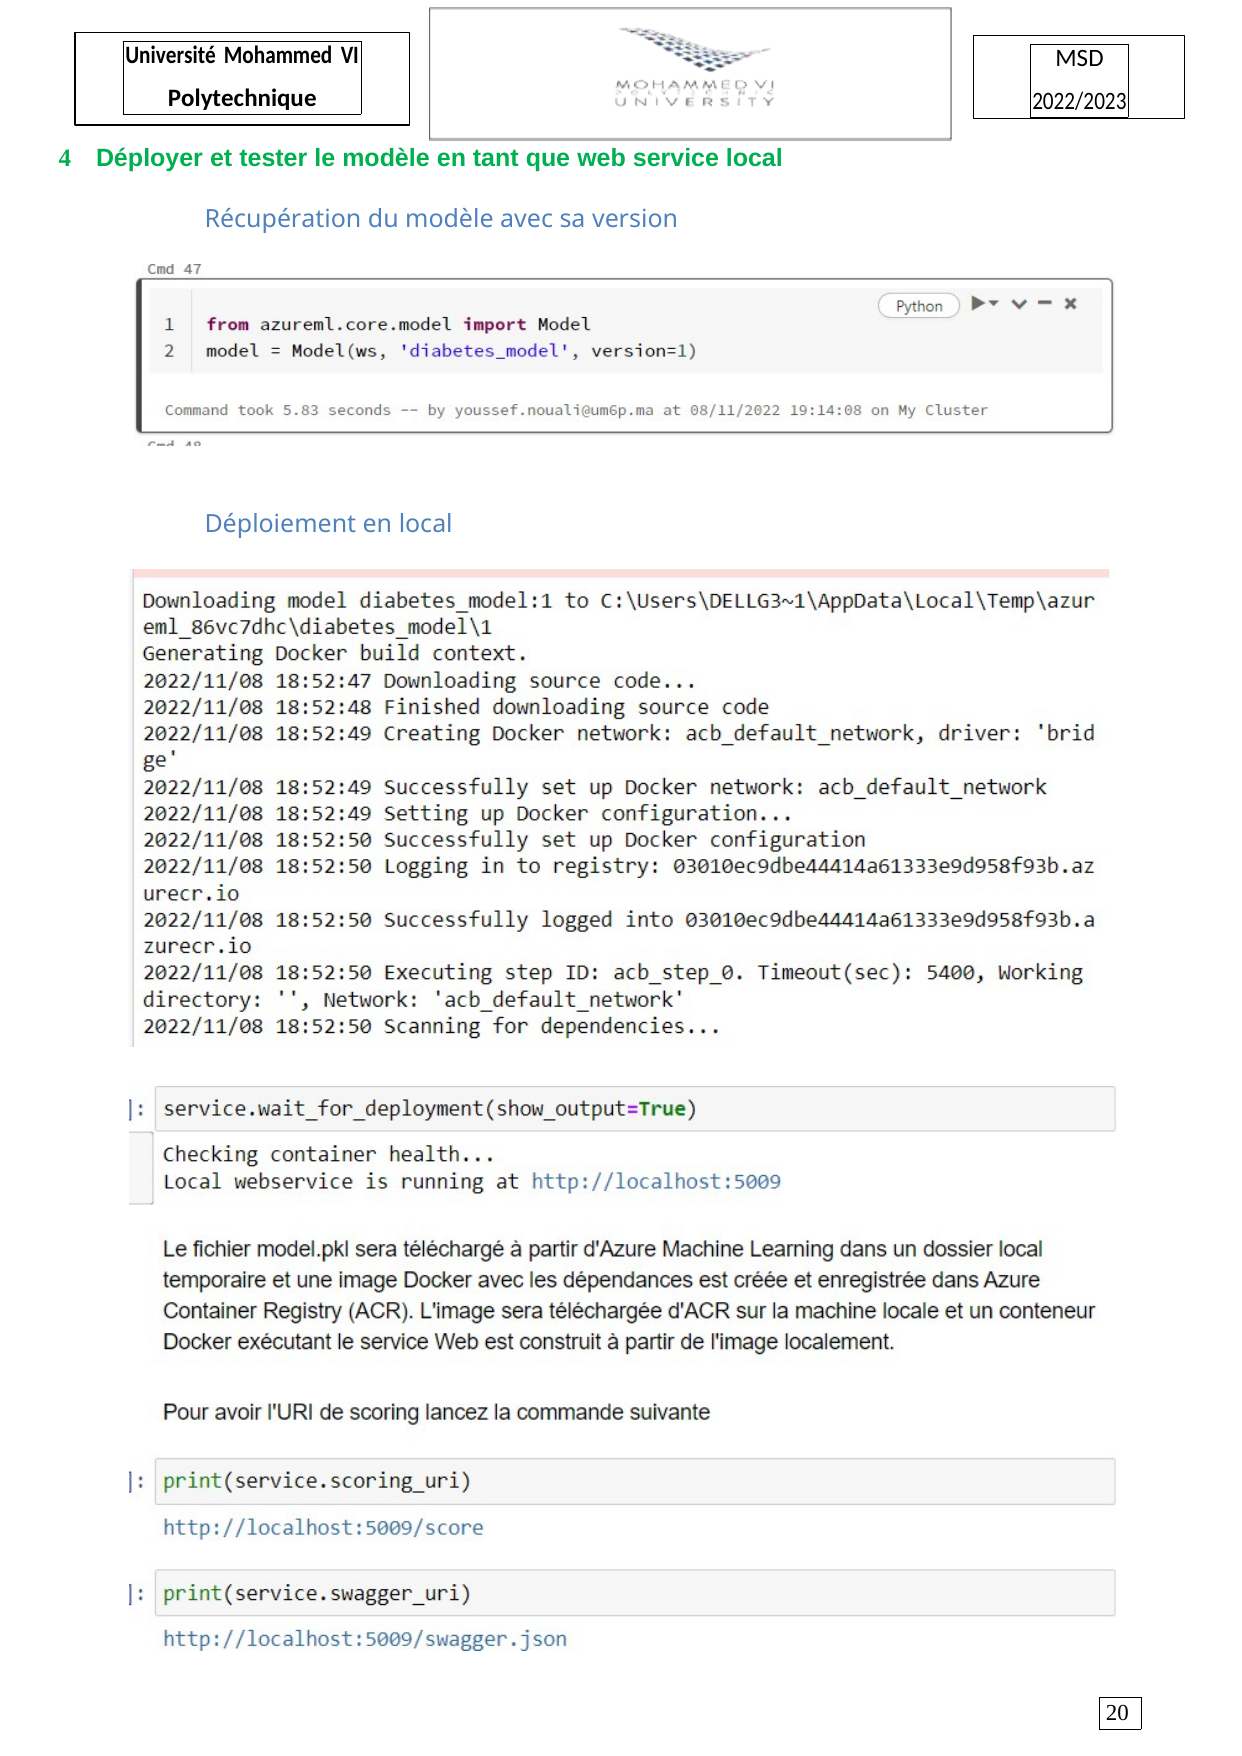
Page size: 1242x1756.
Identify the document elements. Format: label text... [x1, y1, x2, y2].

list Déployer et tester le modèle en tant que web service local [58, 143, 1212, 172]
text Déploiement en local [204, 506, 1212, 540]
text Récupération du modèle avec sa version [204, 201, 1212, 235]
